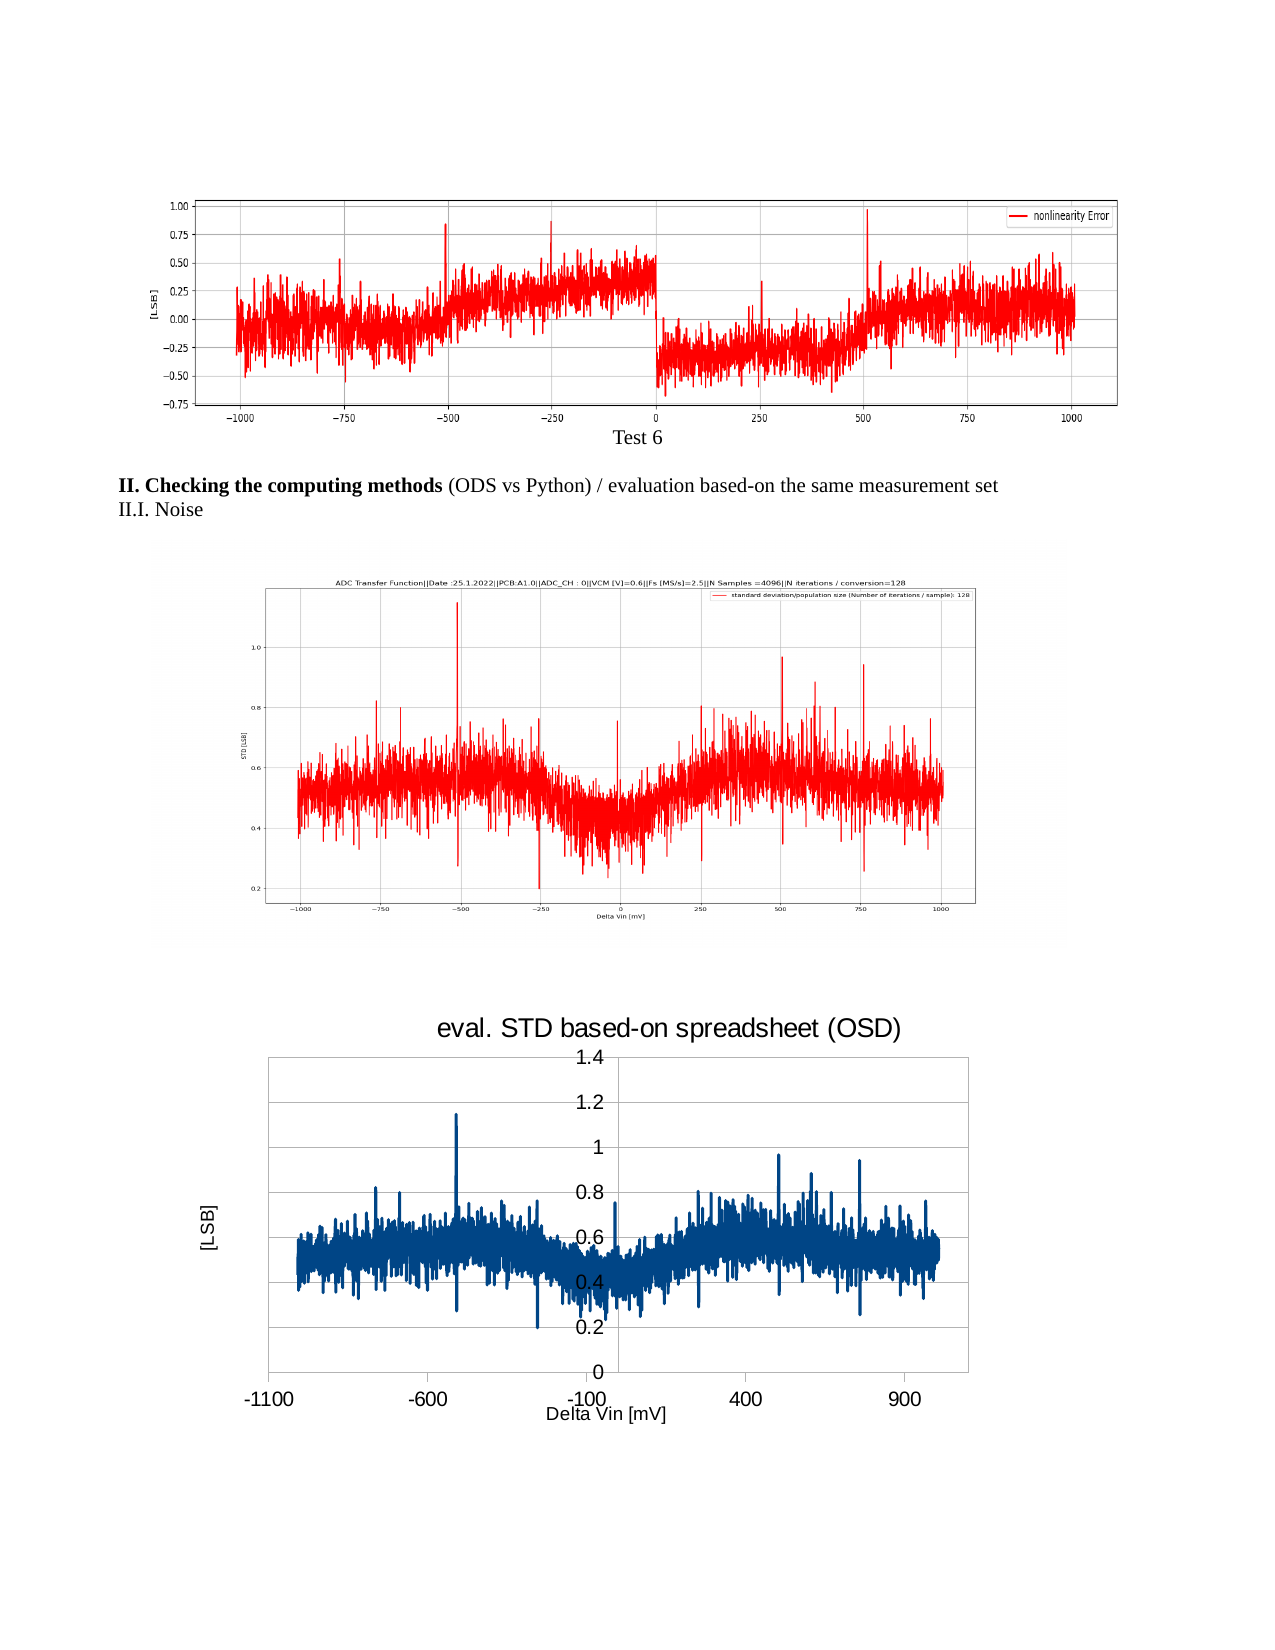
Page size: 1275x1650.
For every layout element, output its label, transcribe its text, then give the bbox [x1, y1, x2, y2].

text II.I. Noise [118, 497, 1157, 521]
picture [151, 539, 1067, 948]
text Test 6 [118, 166, 1157, 449]
picture [135, 188, 1140, 425]
text II. Checking the computing methods (ODS vs Python) / evaluation based-on the same measurement set [118, 473, 1157, 497]
